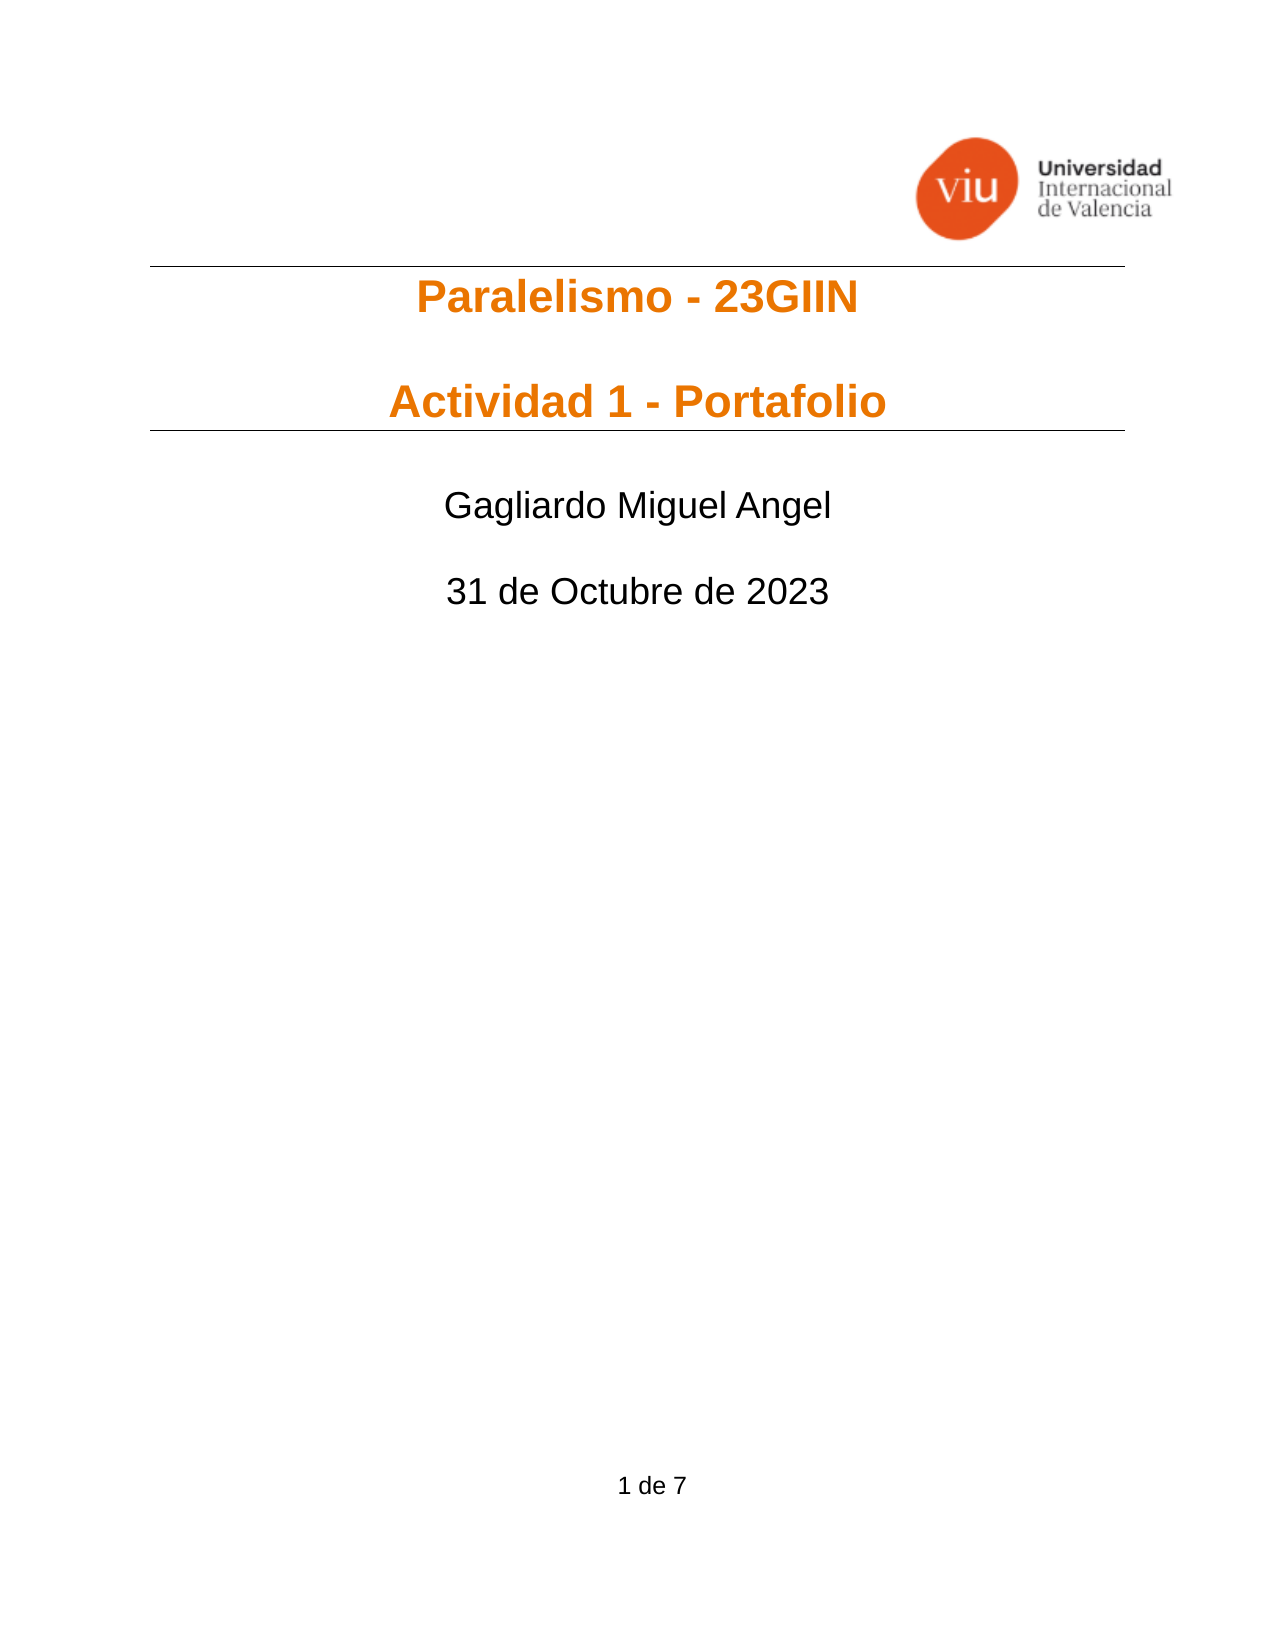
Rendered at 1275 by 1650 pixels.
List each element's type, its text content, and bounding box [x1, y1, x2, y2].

text Paralelismo - 23GIIN [150, 267, 1125, 322]
text Gagliardo Miguel Angel [150, 483, 1125, 526]
text 31 de Octubre de 2023 [150, 569, 1125, 613]
text Actividad 1 - Portafolio [150, 372, 1125, 430]
picture [913, 134, 1175, 245]
